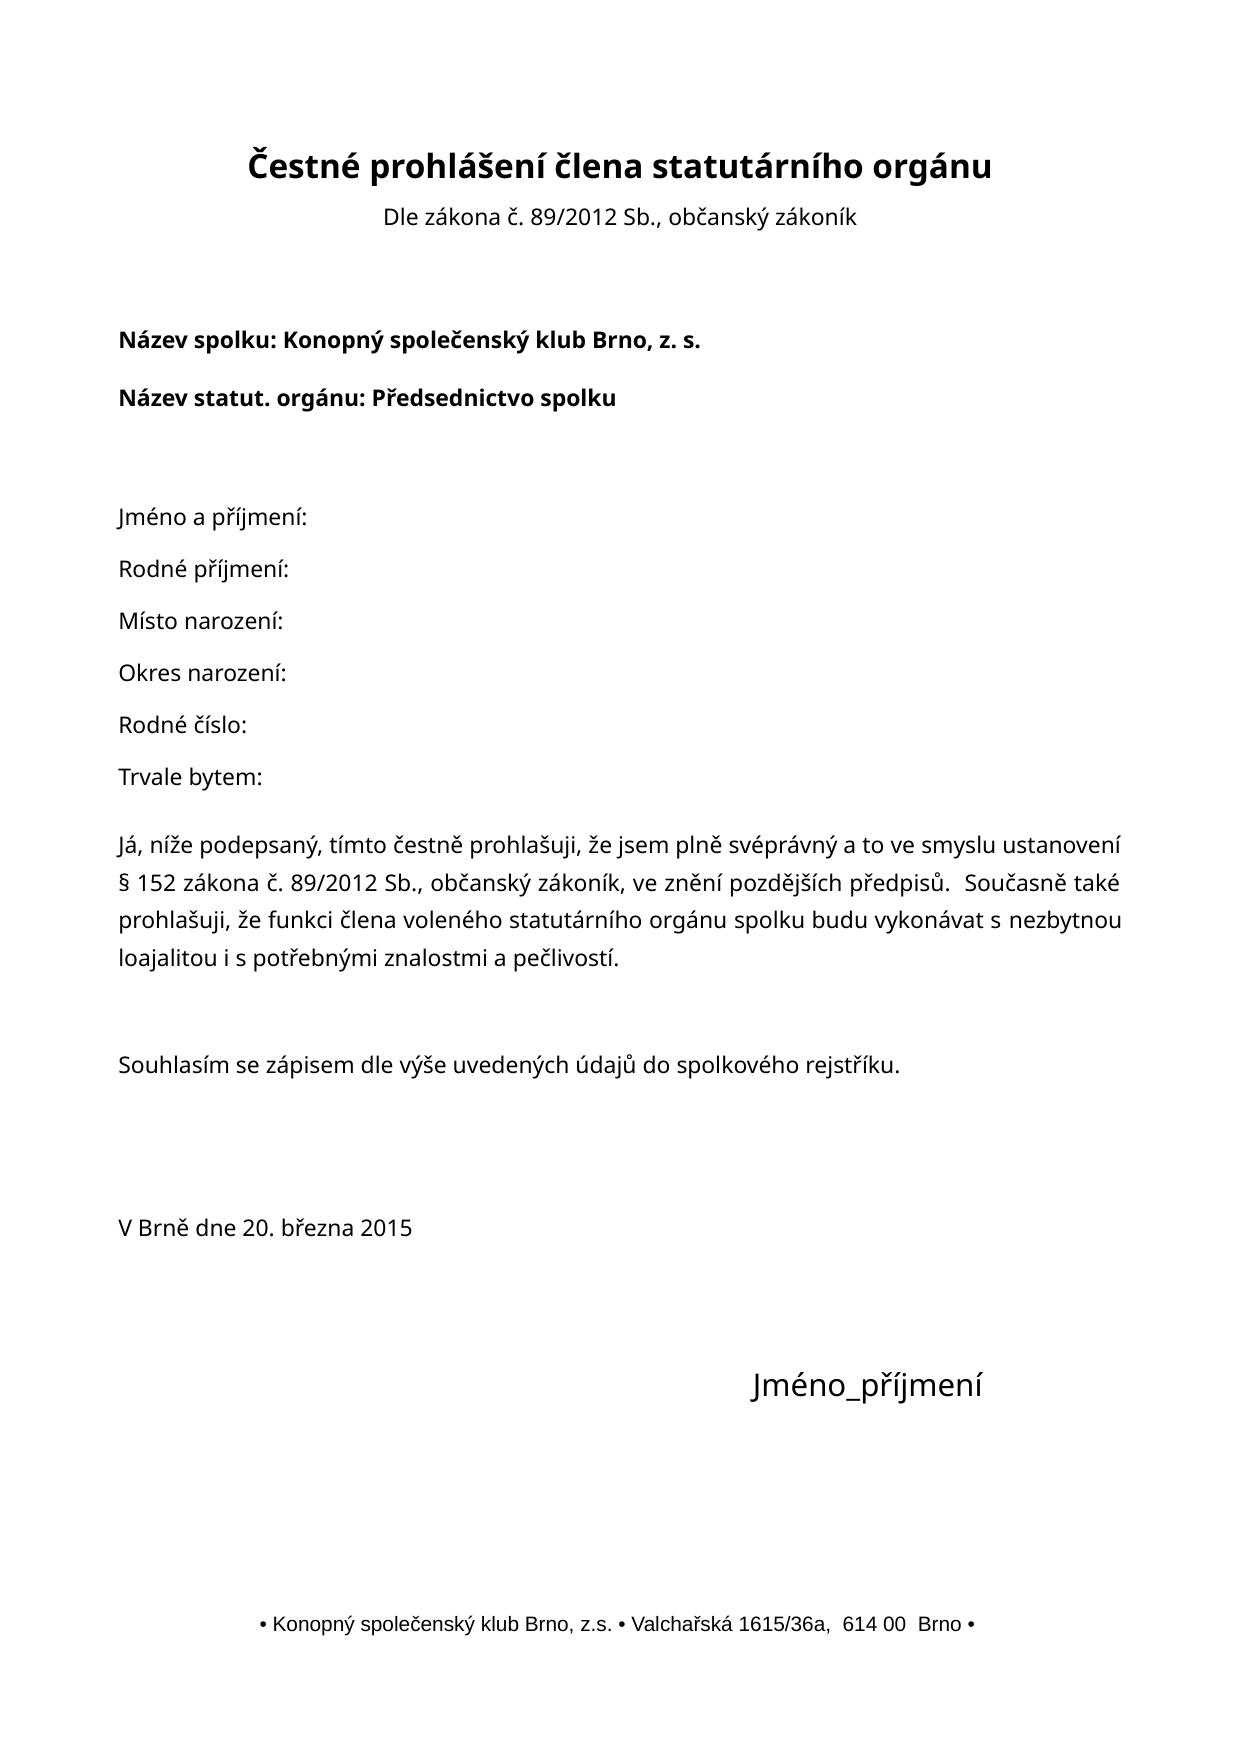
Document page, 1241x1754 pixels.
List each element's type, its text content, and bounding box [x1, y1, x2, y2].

text Okres narození: [118, 657, 620, 688]
subtitle Název spolku: Konopný společenský klub Brno, z. s. [118, 323, 1122, 355]
subtitle Čestné prohlášení člena statutárního orgánu [118, 143, 1122, 188]
text Rodné číslo: [118, 709, 620, 740]
text V Brně dne 20. března 2015 [118, 1212, 1122, 1243]
text Jméno a příjmení: [118, 501, 620, 532]
text Trvale bytem: [118, 761, 620, 792]
text Já, níže podepsaný, tímto čestně prohlašuji, že jsem plně svéprávný a to ve smyslu ustanovení § 152 zákona č. 89/2012 Sb., občanský zákoník, ve znění pozdějších předpisů. Současně také prohlašuji, že funkci člena voleného statutárního orgánu spolku budu vykonávat s nezbytnou loajalitou i s potřebnými znalostmi a pečlivostí. [118, 829, 1122, 973]
text Místo narození: [118, 605, 620, 636]
text Jméno_příjmení [118, 1362, 1122, 1405]
text Dle zákona č. 89/2012 Sb., občanský zákoník [118, 201, 1122, 232]
text Souhlasím se zápisem dle výše uvedených údajů do spolkového rejstříku. [118, 1049, 1122, 1081]
text Rodné příjmení: [118, 553, 620, 584]
subtitle Název statut. orgánu: Předsednictvo spolku [118, 382, 1122, 413]
